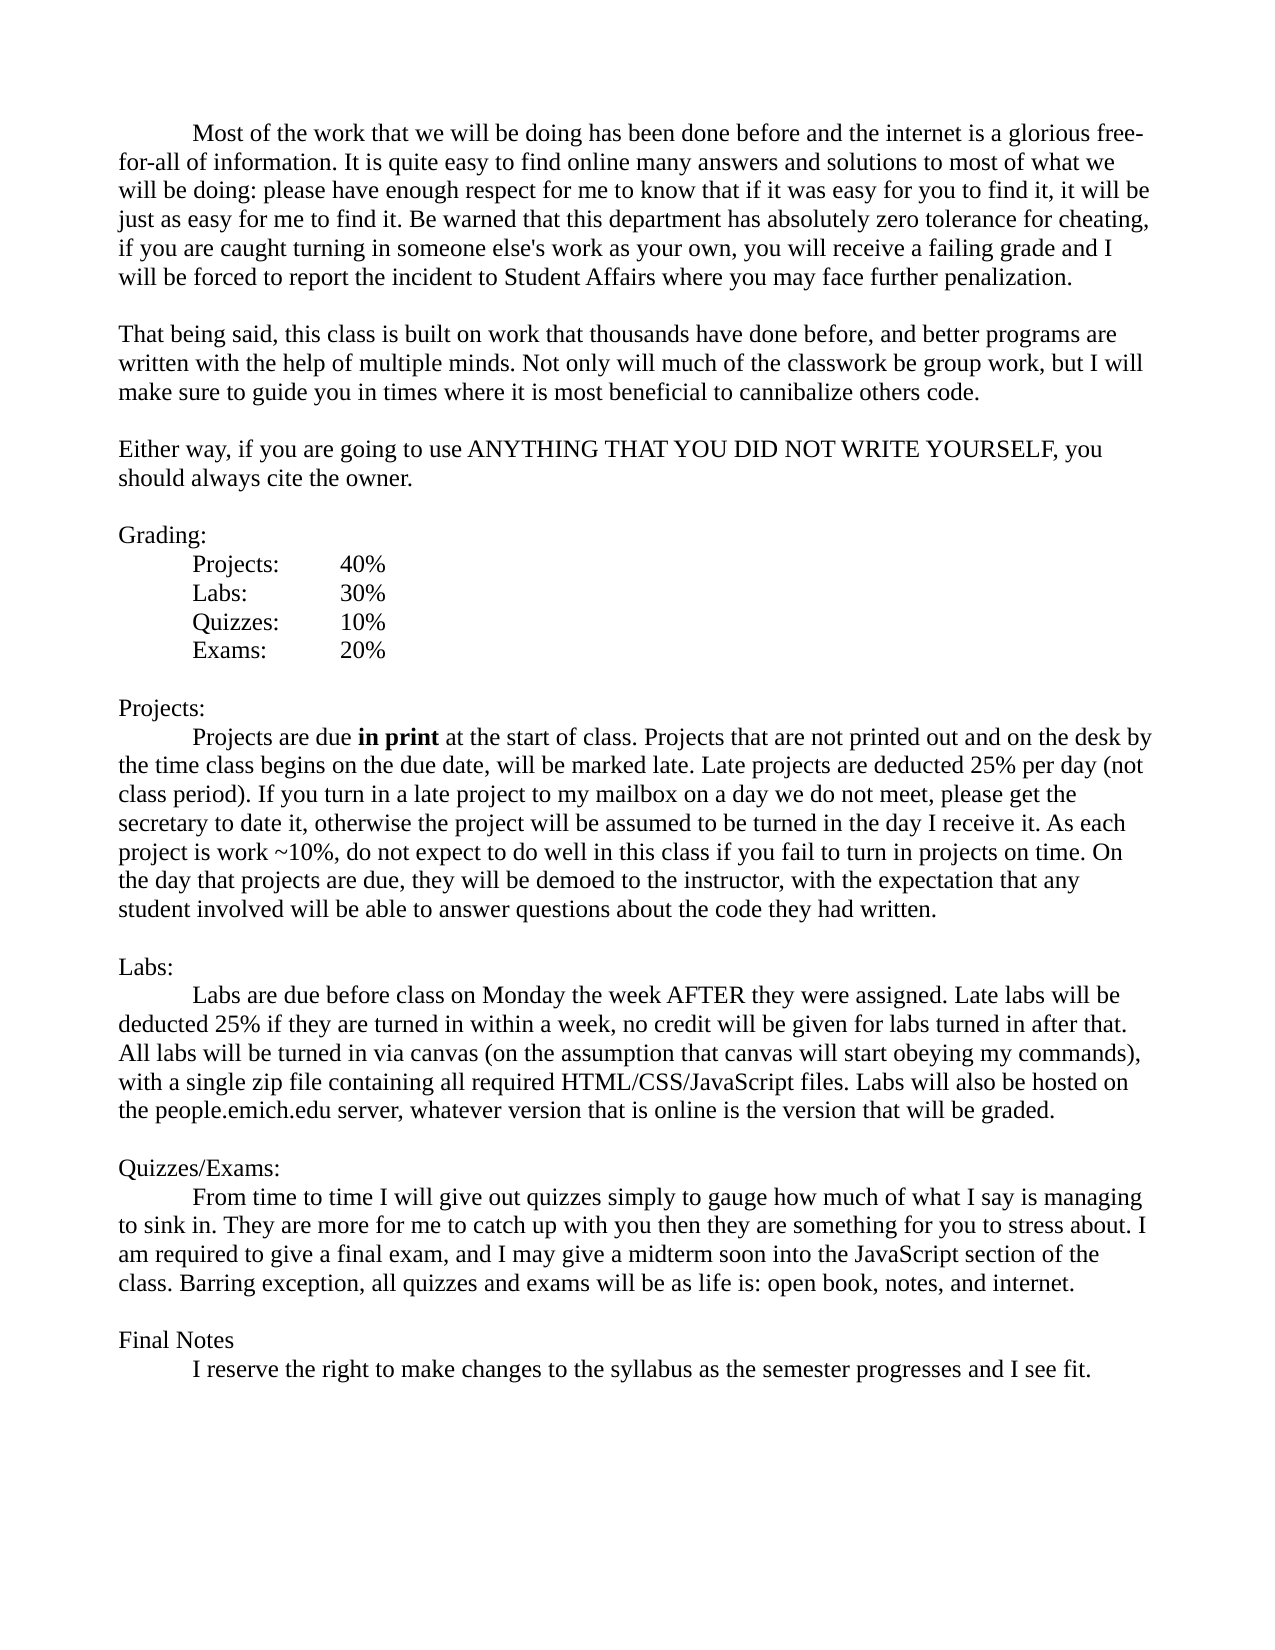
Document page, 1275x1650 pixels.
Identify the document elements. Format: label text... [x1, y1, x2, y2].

text That being said, this class is built on work that thousands have done before, and better programs are written with the help of multiple minds. Not only will much of the classwork be group work, but I will make sure to guide you in times where it is most beneficial to cannibalize others code. [118, 319, 1157, 406]
text Labs: [118, 952, 1157, 981]
text Projects are due in print at the start of class. Projects that are not printed out and on the desk by the time class begins on the due date, will be marked late. Late projects are deducted 25% per day (not class period). If you turn in a late project to my mailbox on a day we do not meet, please get the secretary to date it, otherwise the project will be assumed to be turned in the day I receive it. As each project is work ~10%, do not expect to do well in this class if you fail to turn in projects on time. On the day that projects are due, they will be demoed to the instructor, with the expectation that any student involved will be able to answer questions about the code they had written. [118, 722, 1157, 923]
text Labs are due before class on Monday the week AFTER they were assigned. Late labs will be deducted 25% if they are turned in within a week, no credit will be given for labs turned in after that. All labs will be turned in via canvas (on the assumption that canvas will start obeying my commands), with a single zip file containing all required HTML/CSS/JavaScript files. Labs will also be hosted on the people.emich.edu server, whatever version that is online is the version that will be graded. [118, 981, 1157, 1124]
text Quizzes/Exams: [118, 1153, 1157, 1182]
text Most of the work that we will be doing has been done before and the internet is a glorious free-for-all of information. It is quite easy to find online many answers and solutions to most of what we will be doing: please have enough respect for me to know that if it was easy for you to find it, it will be just as easy for me to find it. Be warned that this department has absolutely zero tolerance for cheating, if you are caught turning in someone else's work as your own, you will receive a failing grade and I will be forced to report the incident to Student Affairs where you may face further penalization. [118, 118, 1157, 291]
text Quizzes: 10% [118, 607, 1157, 636]
text Final Notes [118, 1326, 1157, 1354]
text From time to time I will give out quizzes simply to gauge how much of what I say is managing to sink in. They are more for me to catch up with you then they are something for you to stress about. I am required to give a final exam, and I may give a midterm soon into the JavaScript section of the class. Barring exception, all quizzes and exams will be as life is: open book, notes, and internet. [118, 1182, 1157, 1297]
text Grading: [118, 521, 1157, 549]
text Projects: 40% [118, 549, 1157, 578]
text Labs: 30% [118, 578, 1157, 607]
text Projects: [118, 693, 1157, 722]
text Exams: 20% [118, 636, 1157, 664]
text I reserve the right to make changes to the syllabus as the semester progresses and I see fit. [118, 1354, 1157, 1383]
text Either way, if you are going to use ANYTHING THAT YOU DID NOT WRITE YOURSELF, you should always cite the owner. [118, 434, 1157, 492]
